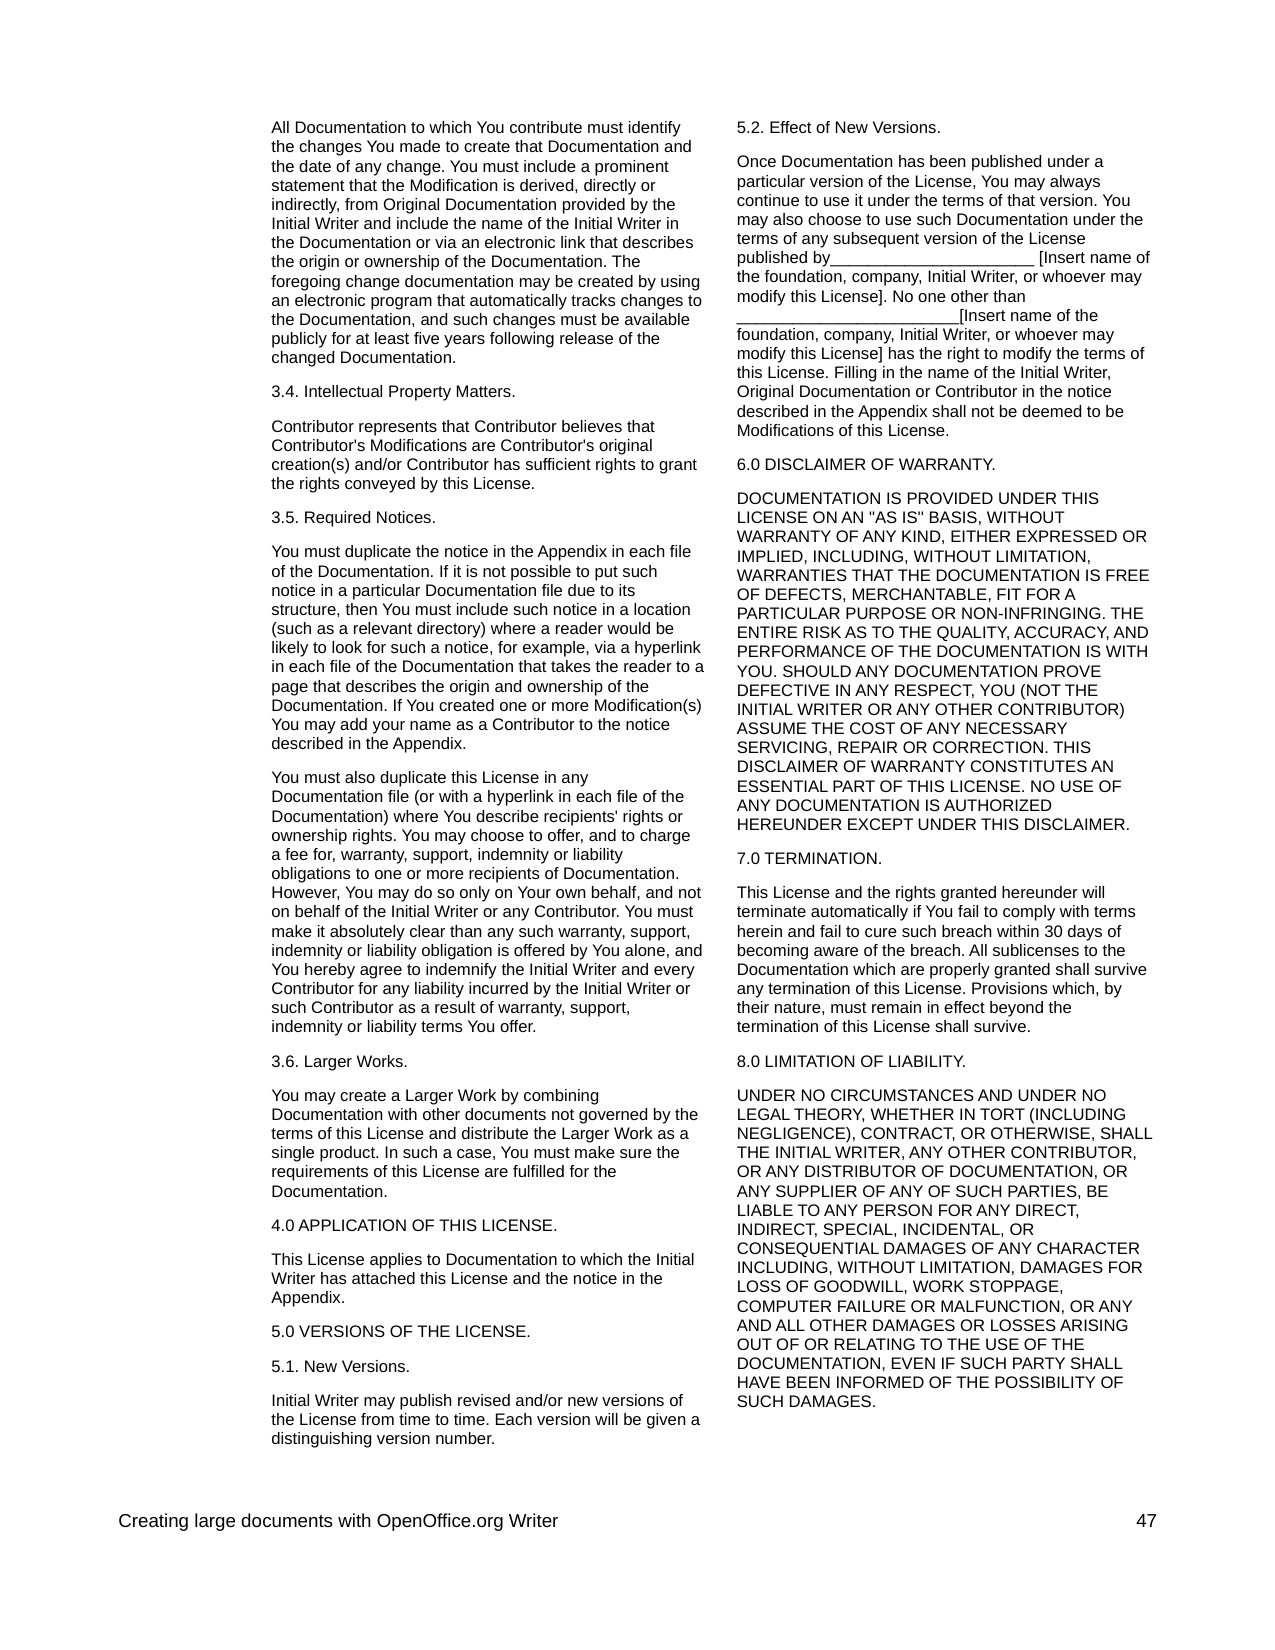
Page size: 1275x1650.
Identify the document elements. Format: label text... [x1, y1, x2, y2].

text 5.1. New Versions. [271, 1356, 704, 1376]
text 7.0 TERMINATION. [737, 849, 1156, 868]
text 4.0 APPLICATION OF THIS LICENSE. [271, 1216, 704, 1235]
text 3.5. Required Notices. [271, 508, 704, 527]
text 5.0 VERSIONS OF THE LICENSE. [271, 1322, 704, 1341]
text This License and the rights granted hereunder will terminate automatically if You fail to comply with terms herein and fail to cure such breach within 30 days of becoming aware of the breach. All sublicenses to the Documentation which are properly granted shall survive any termination of this License. Provisions which, by their nature, must remain in effect beyond the termination of this License shall survive. [737, 883, 1156, 1036]
text UNDER NO CIRCUMSTANCES AND UNDER NO LEGAL THEORY, WHETHER IN TORT (INCLUDING NEGLIGENCE), CONTRACT, OR OTHERWISE, SHALL THE INITIAL WRITER, ANY OTHER CONTRIBUTOR, OR ANY DISTRIBUTOR OF DOCUMENTATION, OR ANY SUPPLIER OF ANY OF SUCH PARTIES, BE LIABLE TO ANY PERSON FOR ANY DIRECT, INDIRECT, SPECIAL, INCIDENTAL, OR CONSEQUENTIAL DAMAGES OF ANY CHARACTER INCLUDING, WITHOUT LIMITATION, DAMAGES FOR LOSS OF GOODWILL, WORK STOPPAGE, COMPUTER FAILURE OR MALFUNCTION, OR ANY AND ALL OTHER DAMAGES OR LOSSES ARISING OUT OF OR RELATING TO THE USE OF THE DOCUMENTATION, EVEN IF SUCH PARTY SHALL HAVE BEEN INFORMED OF THE POSSIBILITY OF SUCH DAMAGES. [737, 1086, 1156, 1411]
text Once Documentation has been published under a particular version of the License, You may always continue to use it under the terms of that version. You may also choose to use such Documentation under the terms of any subsequent version of the License published by______________________ [Insert name of the foundation, company, Initial Writer, or whoever may modify this License]. No one other than ________________________[Insert name of the foundation, company, Initial Writer, or whoever may modify this License] has the right to modify the terms of this License. Filling in the name of the Initial Writer, Original Documentation or Contributor in the notice described in the Appendix shall not be deemed to be Modifications of this License. [737, 152, 1156, 440]
text DOCUMENTATION IS PROVIDED UNDER THIS LICENSE ON AN "AS IS'' BASIS, WITHOUT WARRANTY OF ANY KIND, EITHER EXPRESSED OR IMPLIED, INCLUDING, WITHOUT LIMITATION, WARRANTIES THAT THE DOCUMENTATION IS FREE OF DEFECTS, MERCHANTABLE, FIT FOR A PARTICULAR PURPOSE OR NON-INFRINGING. THE ENTIRE RISK AS TO THE QUALITY, ACCURACY, AND PERFORMANCE OF THE DOCUMENTATION IS WITH YOU. SHOULD ANY DOCUMENTATION PROVE DEFECTIVE IN ANY RESPECT, YOU (NOT THE INITIAL WRITER OR ANY OTHER CONTRIBUTOR) ASSUME THE COST OF ANY NECESSARY SERVICING, REPAIR OR CORRECTION. THIS DISCLAIMER OF WARRANTY CONSTITUTES AN ESSENTIAL PART OF THIS LICENSE. NO USE OF ANY DOCUMENTATION IS AUTHORIZED HEREUNDER EXCEPT UNDER THIS DISCLAIMER. [737, 489, 1156, 834]
text Initial Writer may publish revised and/or new versions of the License from time to time. Each version will be given a distinguishing version number. [271, 1391, 704, 1448]
text 3.4. Intellectual Property Matters. [271, 382, 704, 401]
text You must also duplicate this License in any Documentation file (or with a hyperlink in each file of the Documentation) where You describe recipients' rights or ownership rights. You may choose to offer, and to charge a fee for, warranty, support, indemnity or liability obligations to one or more recipients of Documentation. However, You may do so only on Your own behalf, and not on behalf of the Initial Writer or any Contributor. You must make it absolutely clear than any such warranty, support, indemnity or liability obligation is offered by You alone, and You hereby agree to indemnify the Initial Writer and every Contributor for any liability incurred by the Initial Writer or such Contributor as a result of warranty, support, indemnity or liability terms You offer. [271, 768, 704, 1036]
text You must duplicate the notice in the Appendix in each file of the Documentation. If it is not possible to put such notice in a particular Documentation file due to its structure, then You must include such notice in a location (such as a relevant directory) where a reader would be likely to look for such a notice, for example, via a hyperlink in each file of the Documentation that takes the reader to a page that describes the origin and ownership of the Documentation. If You created one or more Modification(s) You may add your name as a Contributor to the notice described in the Appendix. [271, 542, 704, 753]
text You may create a Larger Work by combining Documentation with other documents not governed by the terms of this License and distribute the Larger Work as a single product. In such a case, You must make sure the requirements of this License are fulfilled for the Documentation. [271, 1086, 704, 1201]
text All Documentation to which You contribute must identify the changes You made to create that Documentation and the date of any change. You must include a prominent statement that the Modification is derived, directly or indirectly, from Original Documentation provided by the Initial Writer and include the name of the Initial Writer in the Documentation or via an electronic link that describes the origin or ownership of the Documentation. The foregoing change documentation may be created by using an electronic program that automatically tracks changes to the Documentation, and such changes must be available publicly for at least five years following release of the changed Documentation. [271, 118, 704, 367]
text This License applies to Documentation to which the Initial Writer has attached this License and the notice in the Appendix. [271, 1250, 704, 1307]
text 8.0 LIMITATION OF LIABILITY. [737, 1051, 1156, 1071]
text 3.6. Larger Works. [271, 1051, 704, 1071]
text Contributor represents that Contributor believes that Contributor's Modifications are Contributor's original creation(s) and/or Contributor has sufficient rights to grant the rights conveyed by this License. [271, 416, 704, 493]
text 5.2. Effect of New Versions. [737, 118, 1156, 137]
text 6.0 DISCLAIMER OF WARRANTY. [737, 455, 1156, 474]
